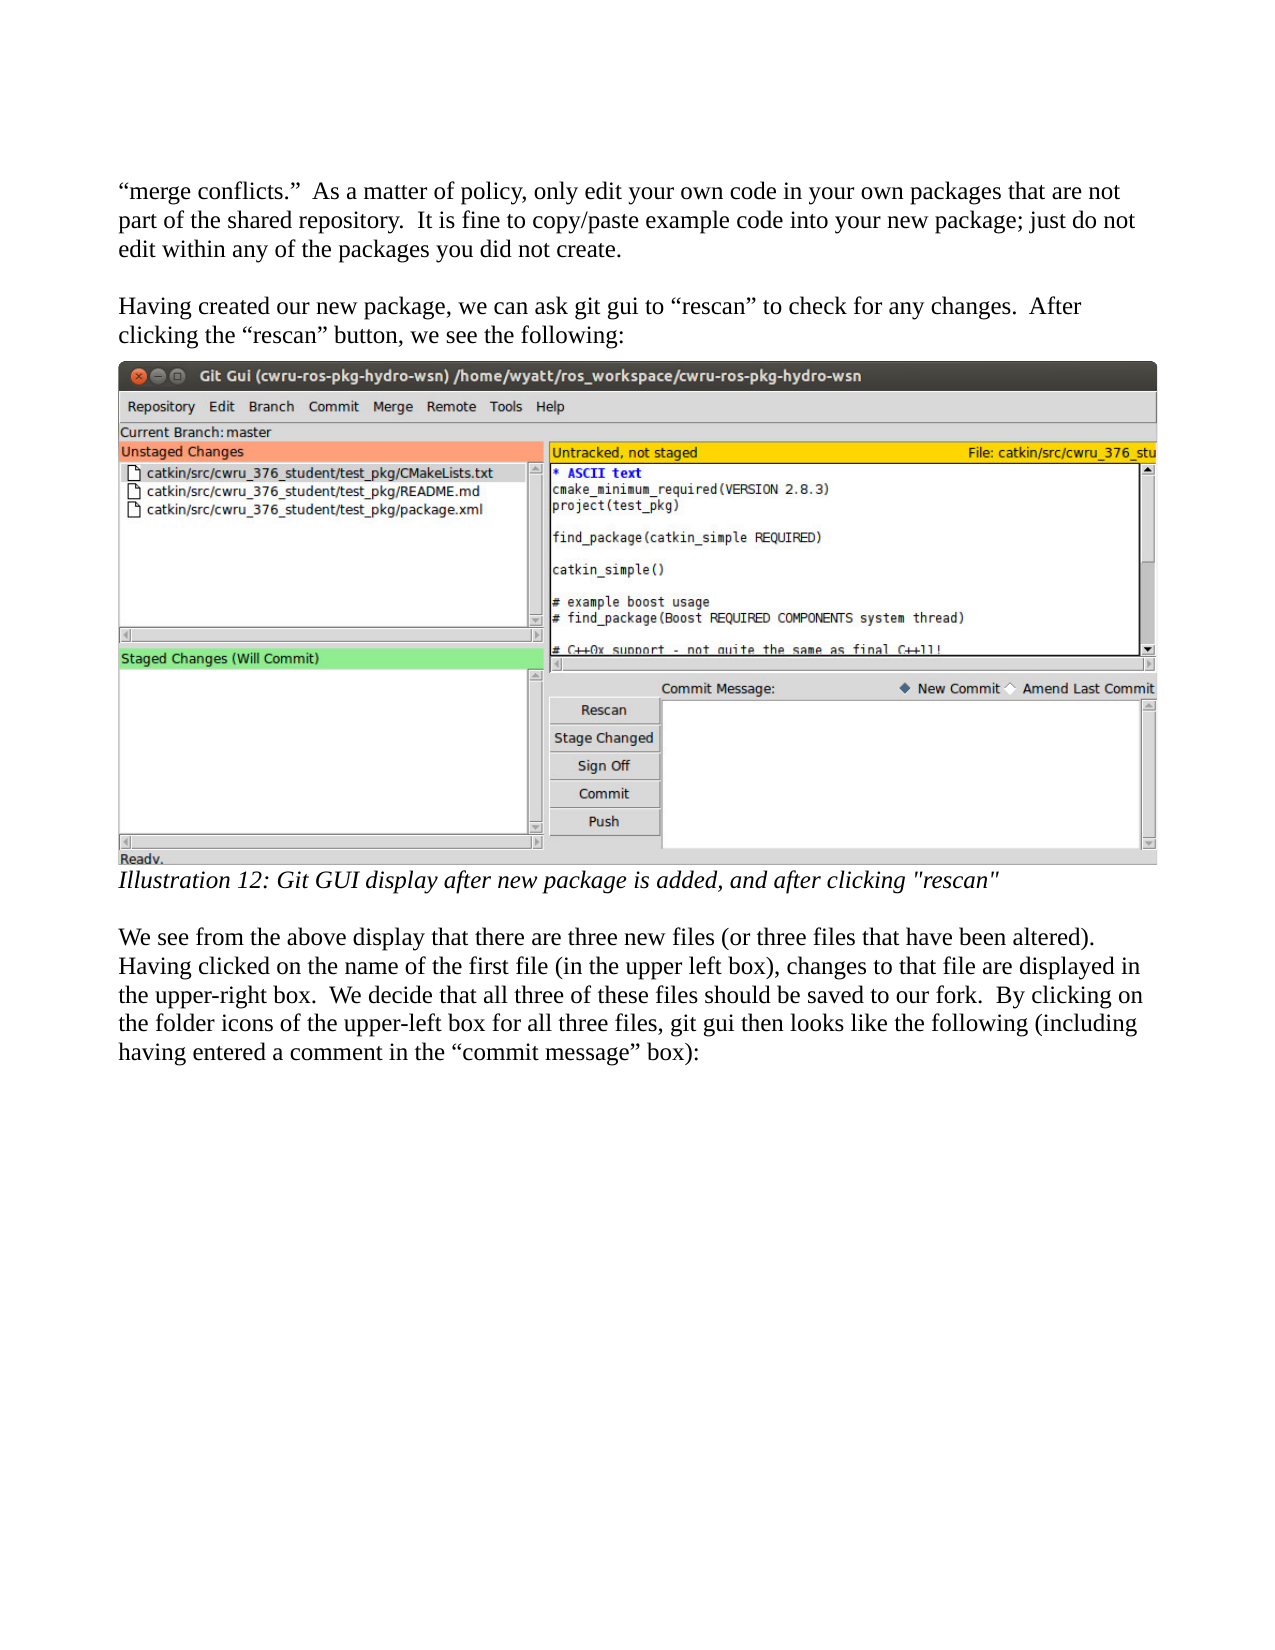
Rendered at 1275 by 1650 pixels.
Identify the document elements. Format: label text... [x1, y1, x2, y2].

text “merge conflicts.” As a matter of policy, only edit your own code in your own packages that are not part of the shared repository. It is fine to copy/paste example code into your new package; just do not edit within any of the packages you did not create. [118, 176, 1157, 263]
picture [118, 361, 1158, 865]
text Having created our new package, we can ask git gui to “rescan” to check for any changes. After clicking the “rescan” button, we see the following: [118, 291, 1157, 349]
text We see from the above display that there are three new files (or three files that have been altered). Having clicked on the name of the first file (in the upper left box), changes to that file are displayed in the upper-right box. We decide that all three of these files should be saved to our fork. By clicking on the folder icons of the upper-left box for all three files, git gui then looks like the following (including having entered a comment in the “commit message” box): [118, 922, 1157, 1066]
text Illustration 12: Git GUI display after new package is added, and after clicking "rescan" [118, 865, 1157, 893]
